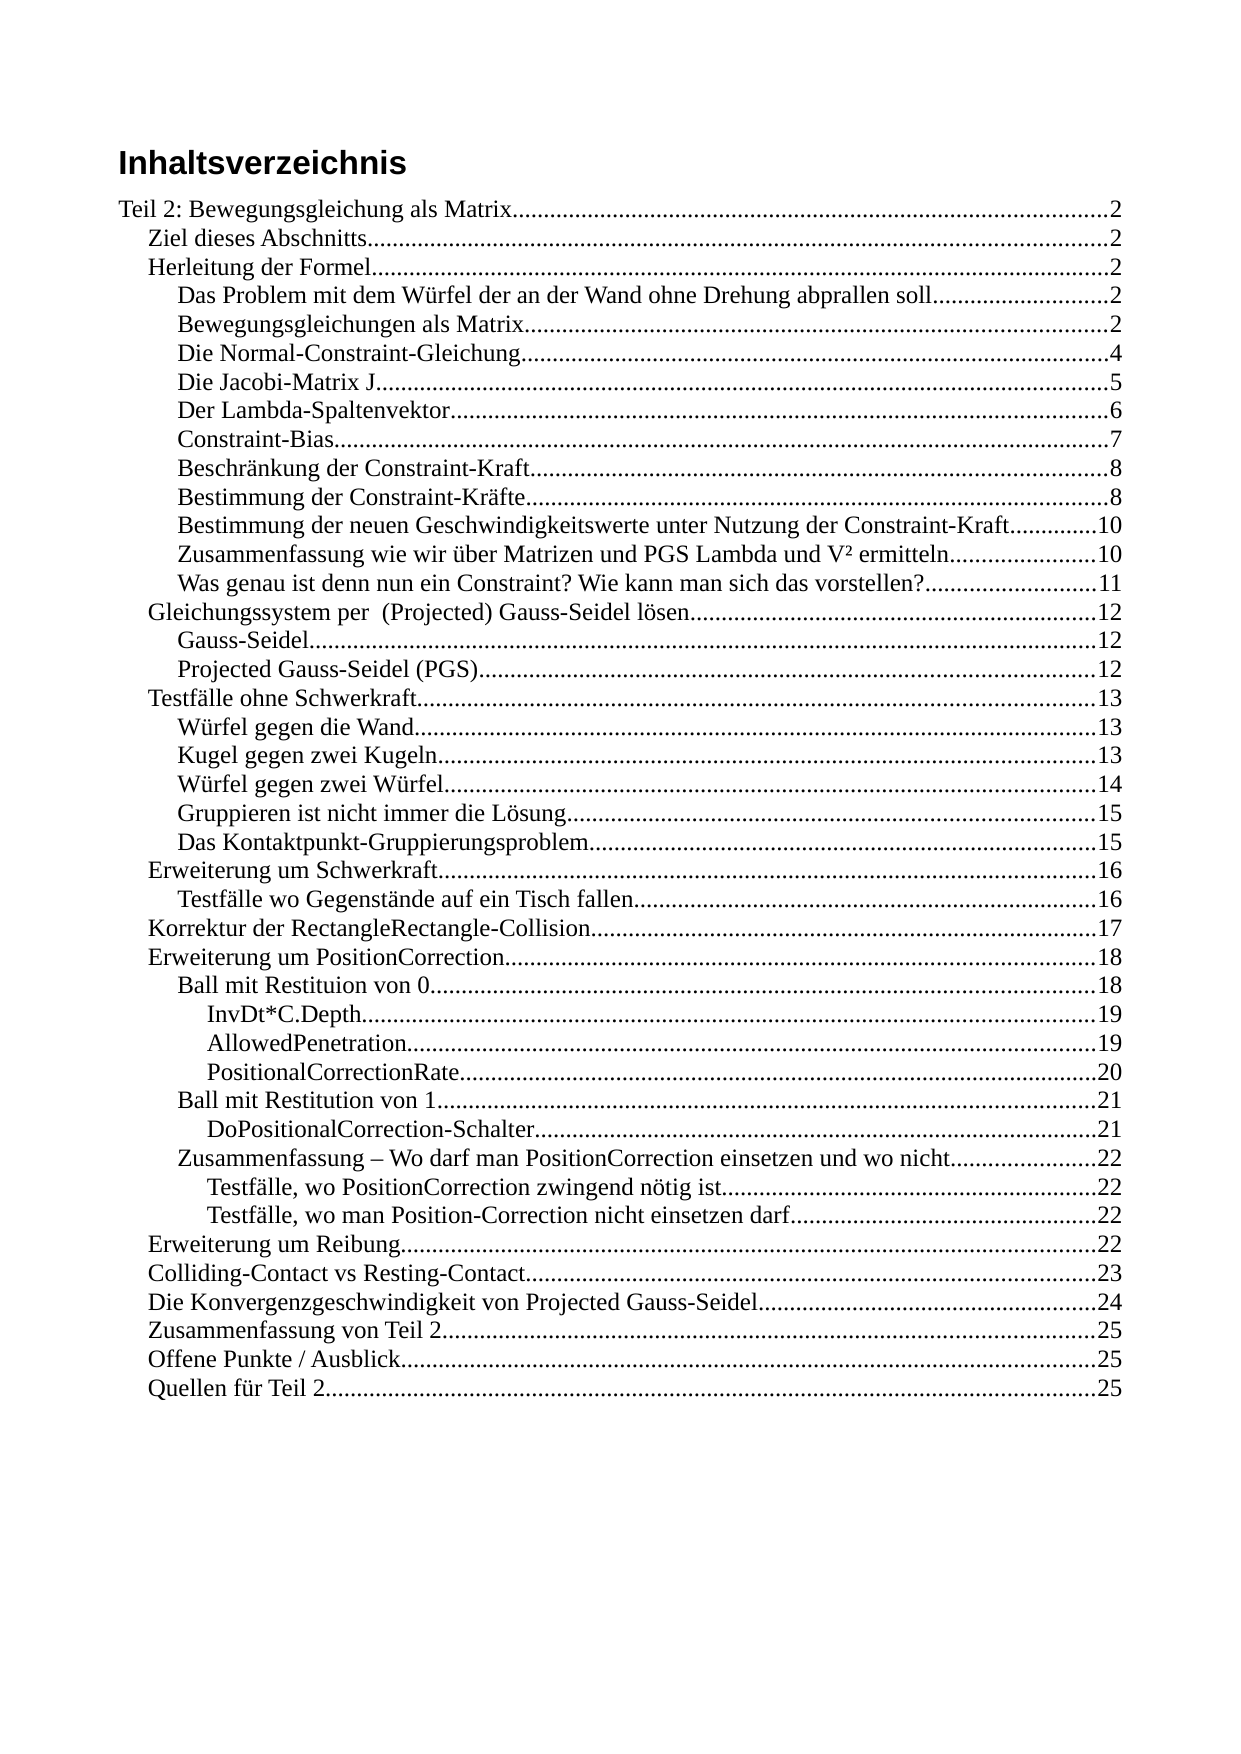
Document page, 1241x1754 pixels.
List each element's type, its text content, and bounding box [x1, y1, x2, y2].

text Projected Gauss-Seidel (PGS) 12 [177, 654, 1122, 683]
text Zusammenfassung von Teil 2 25 [148, 1315, 1122, 1344]
text Offene Punkte / Ausblick 25 [148, 1344, 1122, 1373]
text Herleitung der Formel 2 [148, 252, 1122, 280]
text PositionalCorrectionRate 20 [207, 1057, 1122, 1085]
text Erweiterung um Reibung 22 [148, 1229, 1122, 1258]
text Testfälle, wo PositionCorrection zwingend nötig ist 22 [207, 1172, 1122, 1200]
text Bestimmung der Constraint-Kräfte 8 [177, 482, 1122, 510]
text Gruppieren ist nicht immer die Lösung 15 [177, 798, 1122, 827]
text Die Konvergenzgeschwindigkeit von Projected Gauss-Seidel 24 [148, 1287, 1122, 1315]
text Testfälle ohne Schwerkraft 13 [148, 683, 1122, 712]
subtitle Inhaltsverzeichnis [118, 143, 1122, 182]
text Zusammenfassung – Wo darf man PositionCorrection einsetzen und wo nicht 22 [177, 1143, 1122, 1172]
text Die Normal-Constraint-Gleichung 4 [177, 338, 1122, 367]
text Bestimmung der neuen Geschwindigkeitswerte unter Nutzung der Constraint-Kraft 10 [177, 510, 1122, 539]
text Constraint-Bias 7 [177, 424, 1122, 453]
text Ball mit Restitution von 1 21 [177, 1085, 1122, 1114]
text Die Jacobi-Matrix J 5 [177, 367, 1122, 395]
text Quellen für Teil 2 25 [148, 1373, 1122, 1402]
text Kugel gegen zwei Kugeln 13 [177, 740, 1122, 769]
text DoPositionalCorrection-Schalter 21 [207, 1114, 1122, 1143]
text Was genau ist denn nun ein Constraint? Wie kann man sich das vorstellen? 11 [177, 568, 1122, 597]
text Das Kontaktpunkt-Gruppierungsproblem 15 [177, 827, 1122, 855]
text Colliding-Contact vs Resting-Contact 23 [148, 1258, 1122, 1287]
text Ziel dieses Abschnitts 2 [148, 223, 1122, 252]
text Erweiterung um Schwerkraft 16 [148, 855, 1122, 884]
text AllowedPenetration 19 [207, 1028, 1122, 1057]
text Würfel gegen zwei Würfel 14 [177, 769, 1122, 798]
text Testfälle wo Gegenstände auf ein Tisch fallen 16 [177, 884, 1122, 913]
text Beschränkung der Constraint-Kraft 8 [177, 453, 1122, 482]
text Gauss-Seidel 12 [177, 625, 1122, 654]
text Das Problem mit dem Würfel der an der Wand ohne Drehung abprallen soll 2 [177, 280, 1122, 309]
text Gleichungssystem per (Projected) Gauss-Seidel lösen 12 [148, 597, 1122, 625]
text Ball mit Restituion von 0 18 [177, 970, 1122, 999]
text Teil 2: Bewegungsgleichung als Matrix 2 [118, 194, 1122, 223]
text Korrektur der RectangleRectangle-Collision 17 [148, 913, 1122, 942]
text Würfel gegen die Wand 13 [177, 712, 1122, 740]
text Der Lambda-Spaltenvektor 6 [177, 395, 1122, 424]
text Bewegungsgleichungen als Matrix 2 [177, 309, 1122, 338]
text Testfälle, wo man Position-Correction nicht einsetzen darf 22 [207, 1200, 1122, 1229]
text InvDt*C.Depth 19 [207, 999, 1122, 1028]
text Zusammenfassung wie wir über Matrizen und PGS Lambda und V² ermitteln 10 [177, 539, 1122, 568]
text Erweiterung um PositionCorrection 18 [148, 942, 1122, 970]
